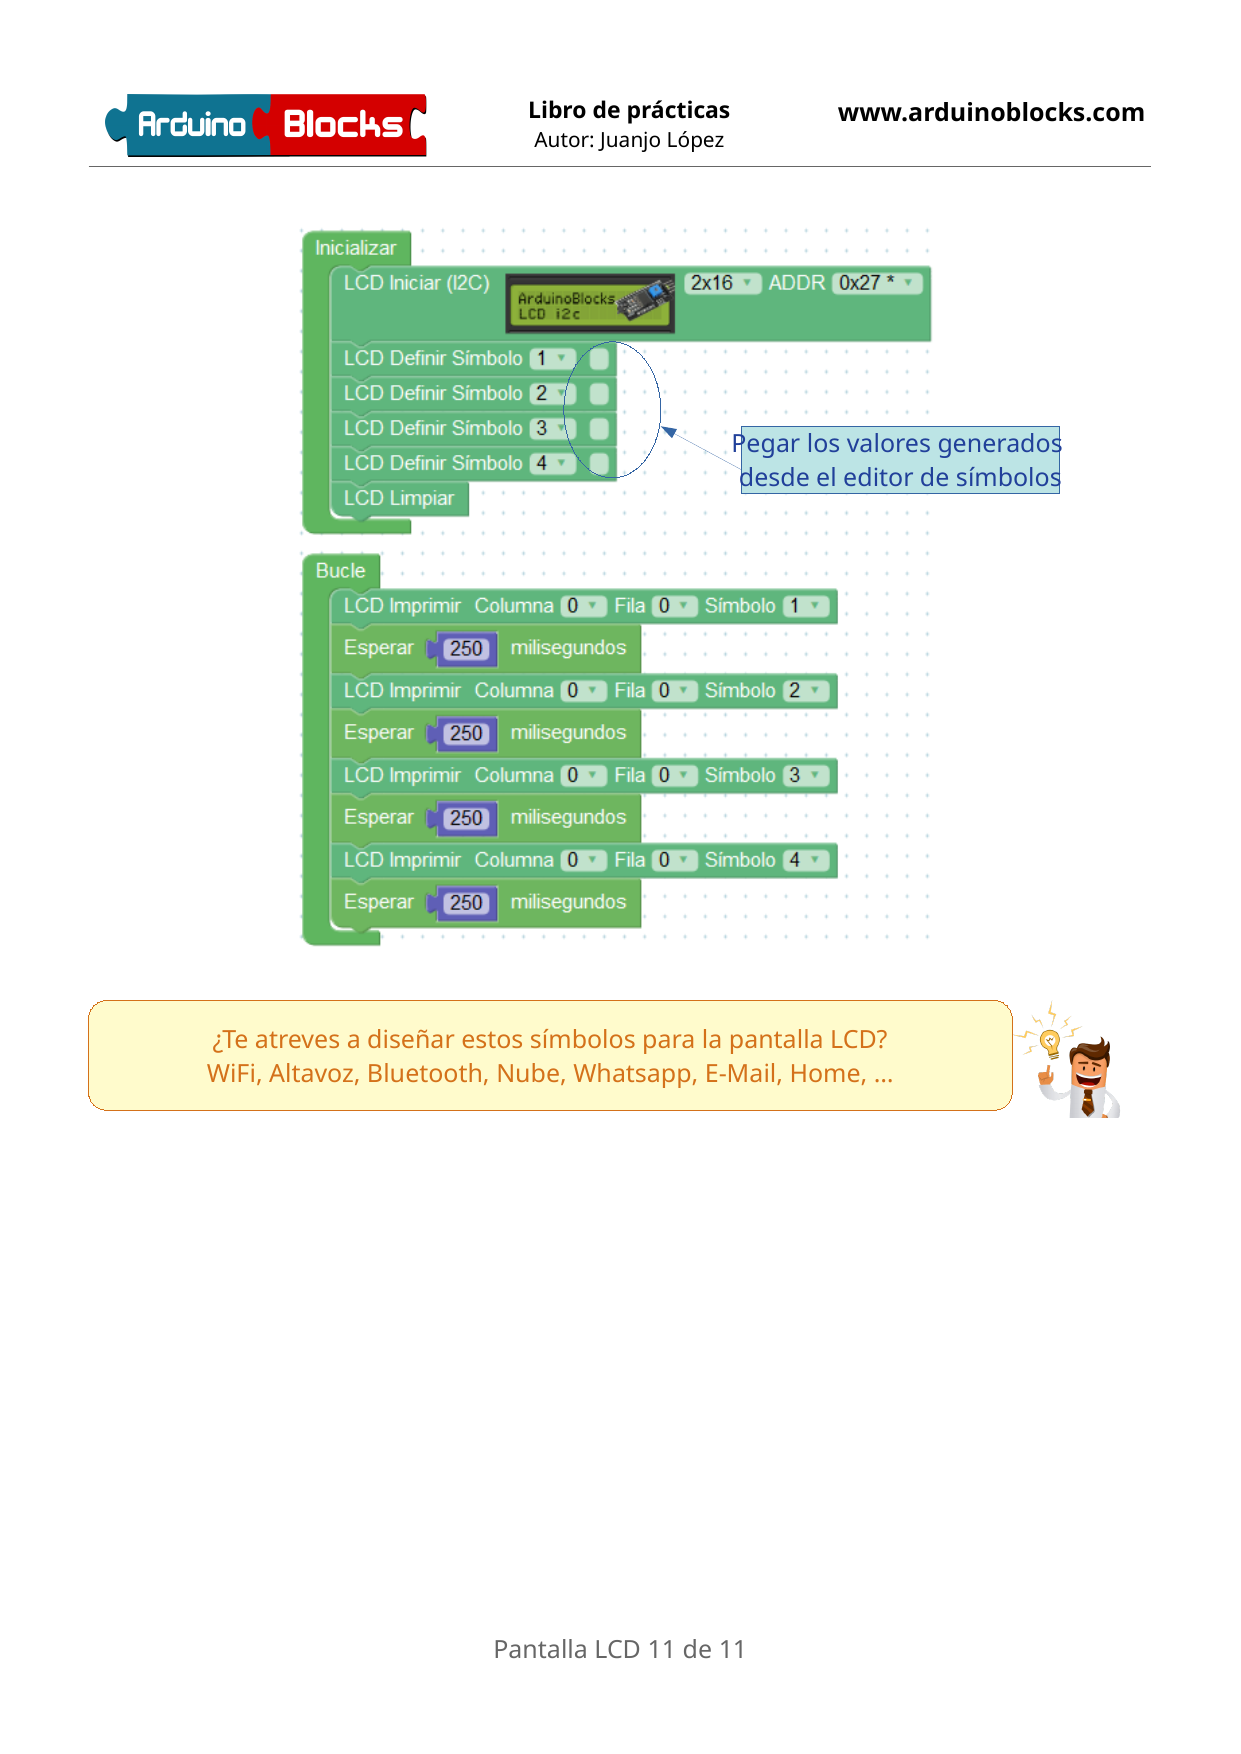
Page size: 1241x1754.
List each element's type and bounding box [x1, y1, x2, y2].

picture [105, 94, 427, 157]
picture [297, 224, 943, 953]
picture [1012, 1000, 1130, 1118]
